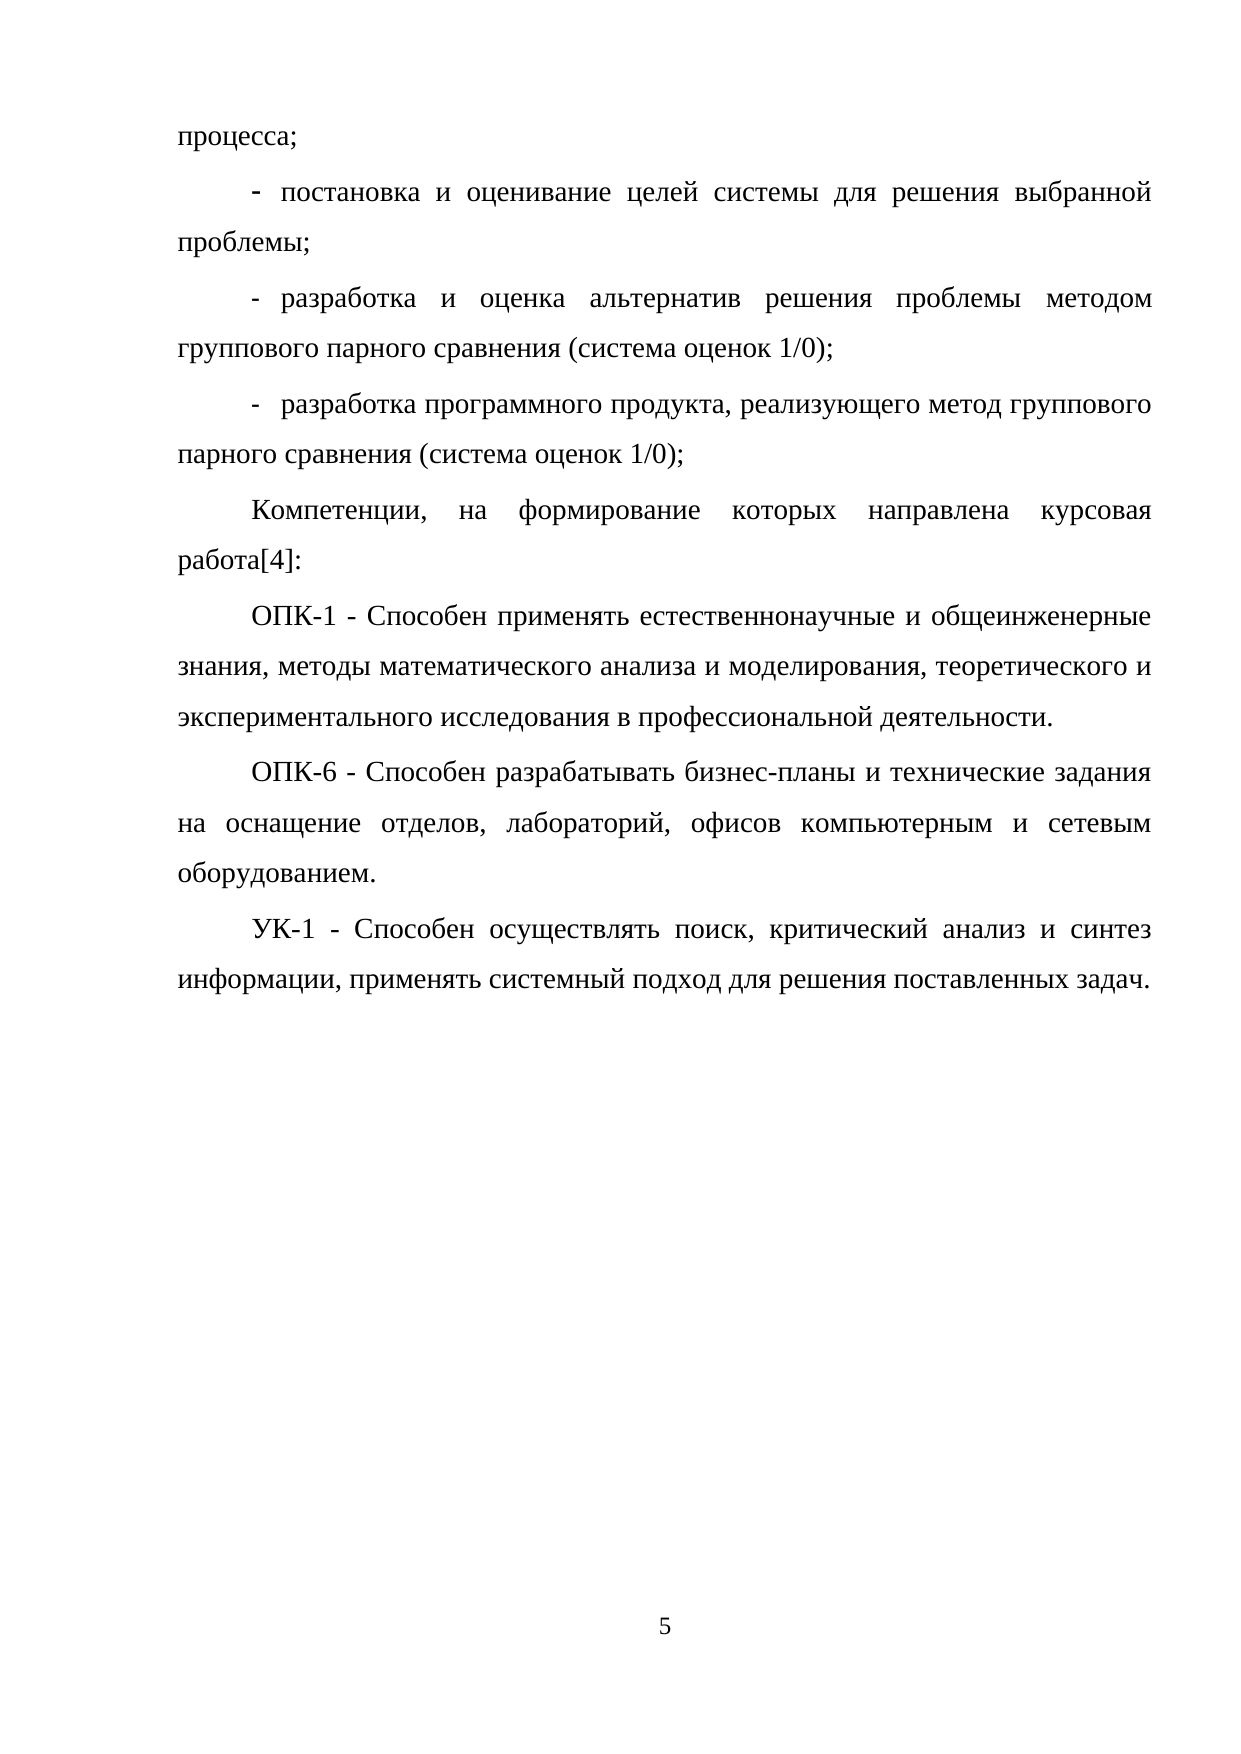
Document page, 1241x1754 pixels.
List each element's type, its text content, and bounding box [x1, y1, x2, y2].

text ОПК-1 - Способен применять естественнонаучные и общеинженерные знания, методы математического анализа и моделирования, теоретического и экспериментального исследования в профессиональной деятельности. [177, 598, 1152, 732]
list постановка и оценивание целей системы для решения выбранной проблемы; [177, 174, 1152, 258]
list разработка и оценка альтернатив решения проблемы методом группового парного сравнения (система оценок 1/0); [177, 280, 1152, 364]
list разработка программного продукта, реализующего метод группового парного сравнения (система оценок 1/0); [177, 386, 1152, 470]
text ОПК-6 - Способен разрабатывать бизнес-планы и технические задания на оснащение отделов, лабораторий, офисов компьютерным и сетевым оборудованием. [177, 754, 1152, 889]
text УК-1 - Способен осуществлять поиск, критический анализ и синтез информации, применять системный подход для решения поставленных задач. [177, 911, 1152, 995]
text Компетенции, на формирование которых направлена курсовая работа[4]: [177, 492, 1152, 576]
list процесса; [177, 118, 1152, 152]
